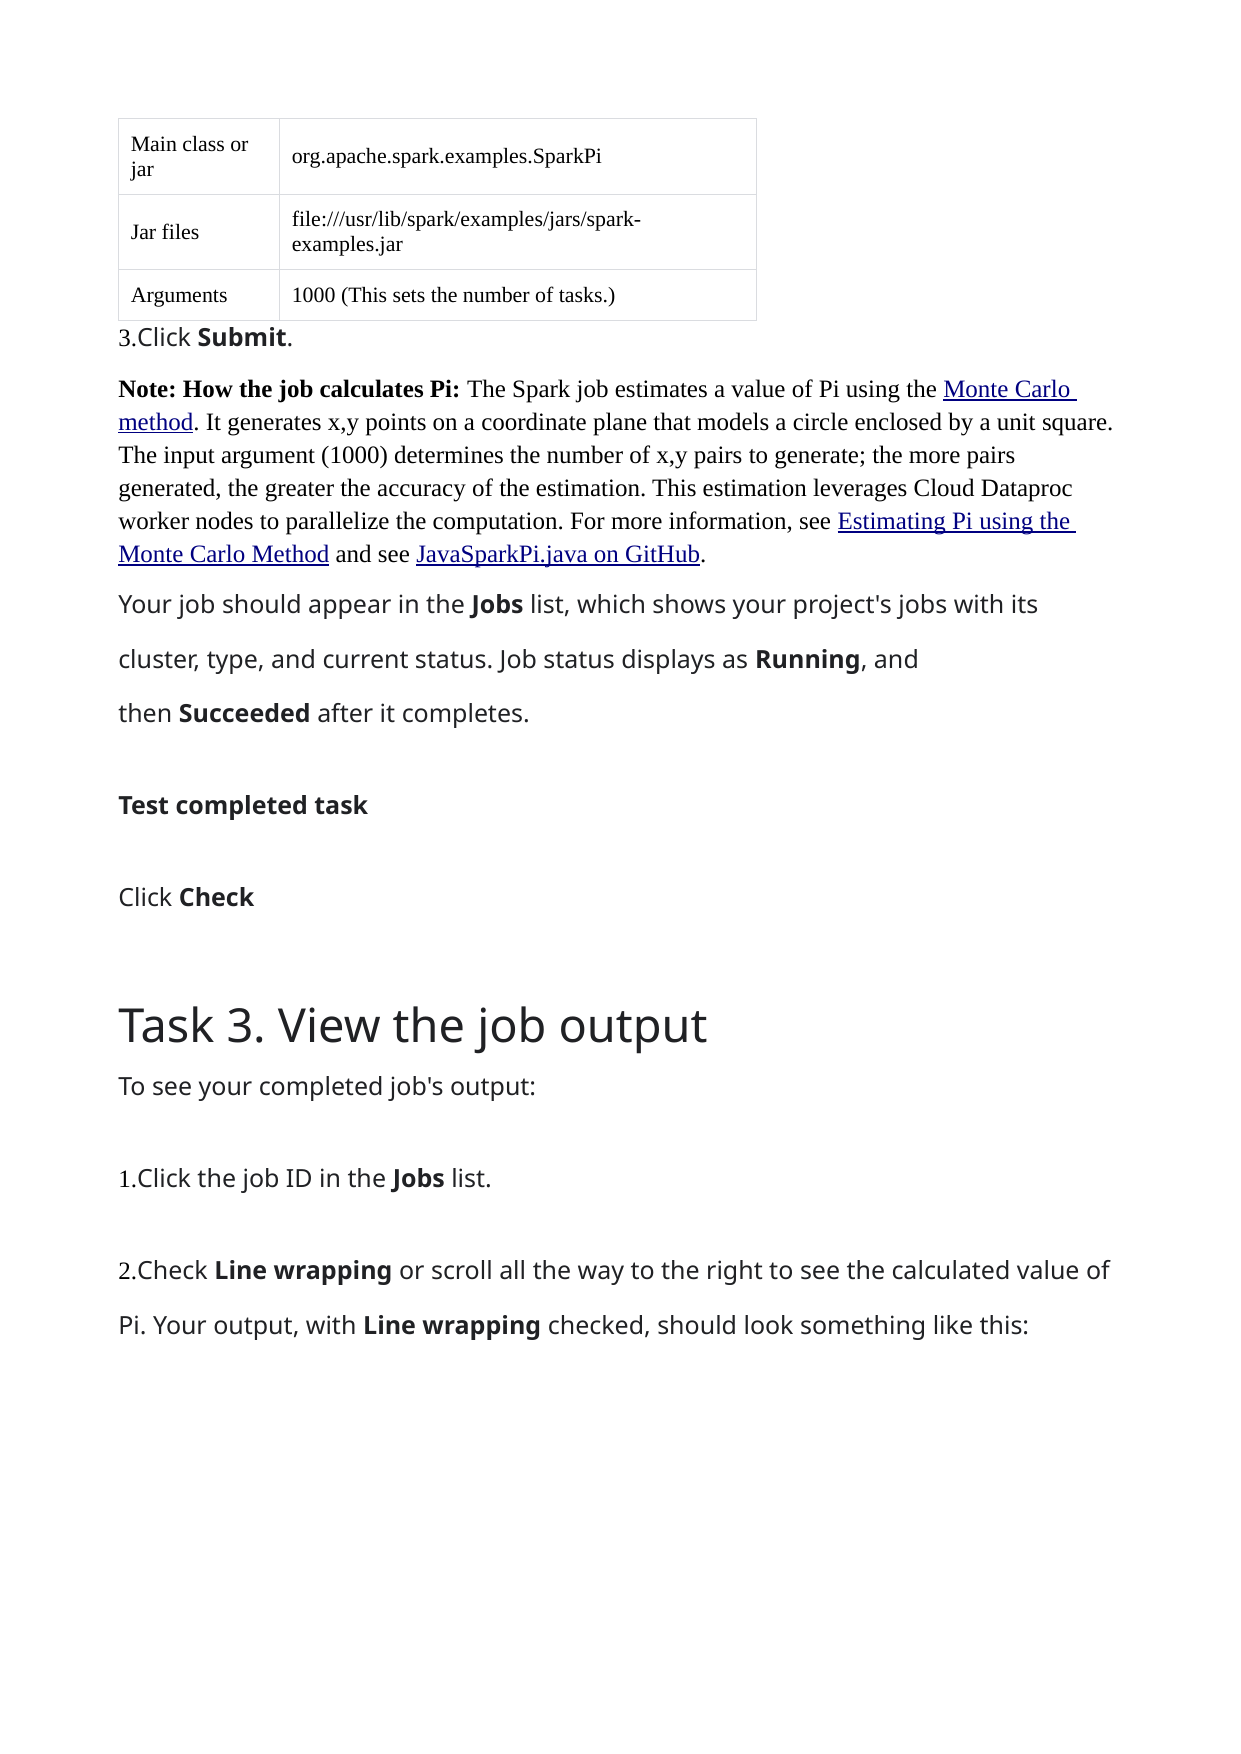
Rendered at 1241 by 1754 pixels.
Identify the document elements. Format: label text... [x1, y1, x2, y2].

table_cell Main class or jar [119, 119, 279, 194]
table_cell Jar files [119, 195, 279, 269]
text Click Check [118, 880, 1122, 914]
list Click Submit. [118, 319, 1122, 354]
subtitle Task 3. View the job output [118, 992, 1122, 1056]
table_cell Arguments [119, 270, 279, 319]
text Your job should appear in the Jobs list, which shows your project's jobs with its cluster, type, and current status. Job status displays as Running, and then Succeeded after it completes. [118, 587, 1122, 730]
table_cell file:///usr/lib/spark/examples/jars/spark-examples.jar [280, 195, 756, 269]
text To see your completed job's output: [118, 1069, 1122, 1103]
list Click the job ID in the Jobs list. [118, 1161, 1122, 1195]
text Test completed task [118, 788, 1122, 822]
list Check Line wrapping or scroll all the way to the right to see the calculated value of Pi. Your output, with Line wrapping checked, should look something like this: [118, 1253, 1122, 1341]
table_cell org.apache.spark.examples.SparkPi [280, 119, 756, 194]
text Note: How the job calculates Pi: The Spark job estimates a value of Pi using the Monte Carlo method. It generates x,y points on a coordinate plane that models a circle enclosed by a unit square. The input argument (1000) determines the number of x,y pairs to generate; the more pairs generated, the greater the accuracy of the estimation. This estimation leverages Cloud Dataproc worker nodes to parallelize the computation. For more information, see Estimating Pi using the Monte Carlo Method and see JavaSparkPi.java on GitHub. [118, 374, 1122, 568]
table_cell 1000 (This sets the number of tasks.) [280, 270, 756, 319]
